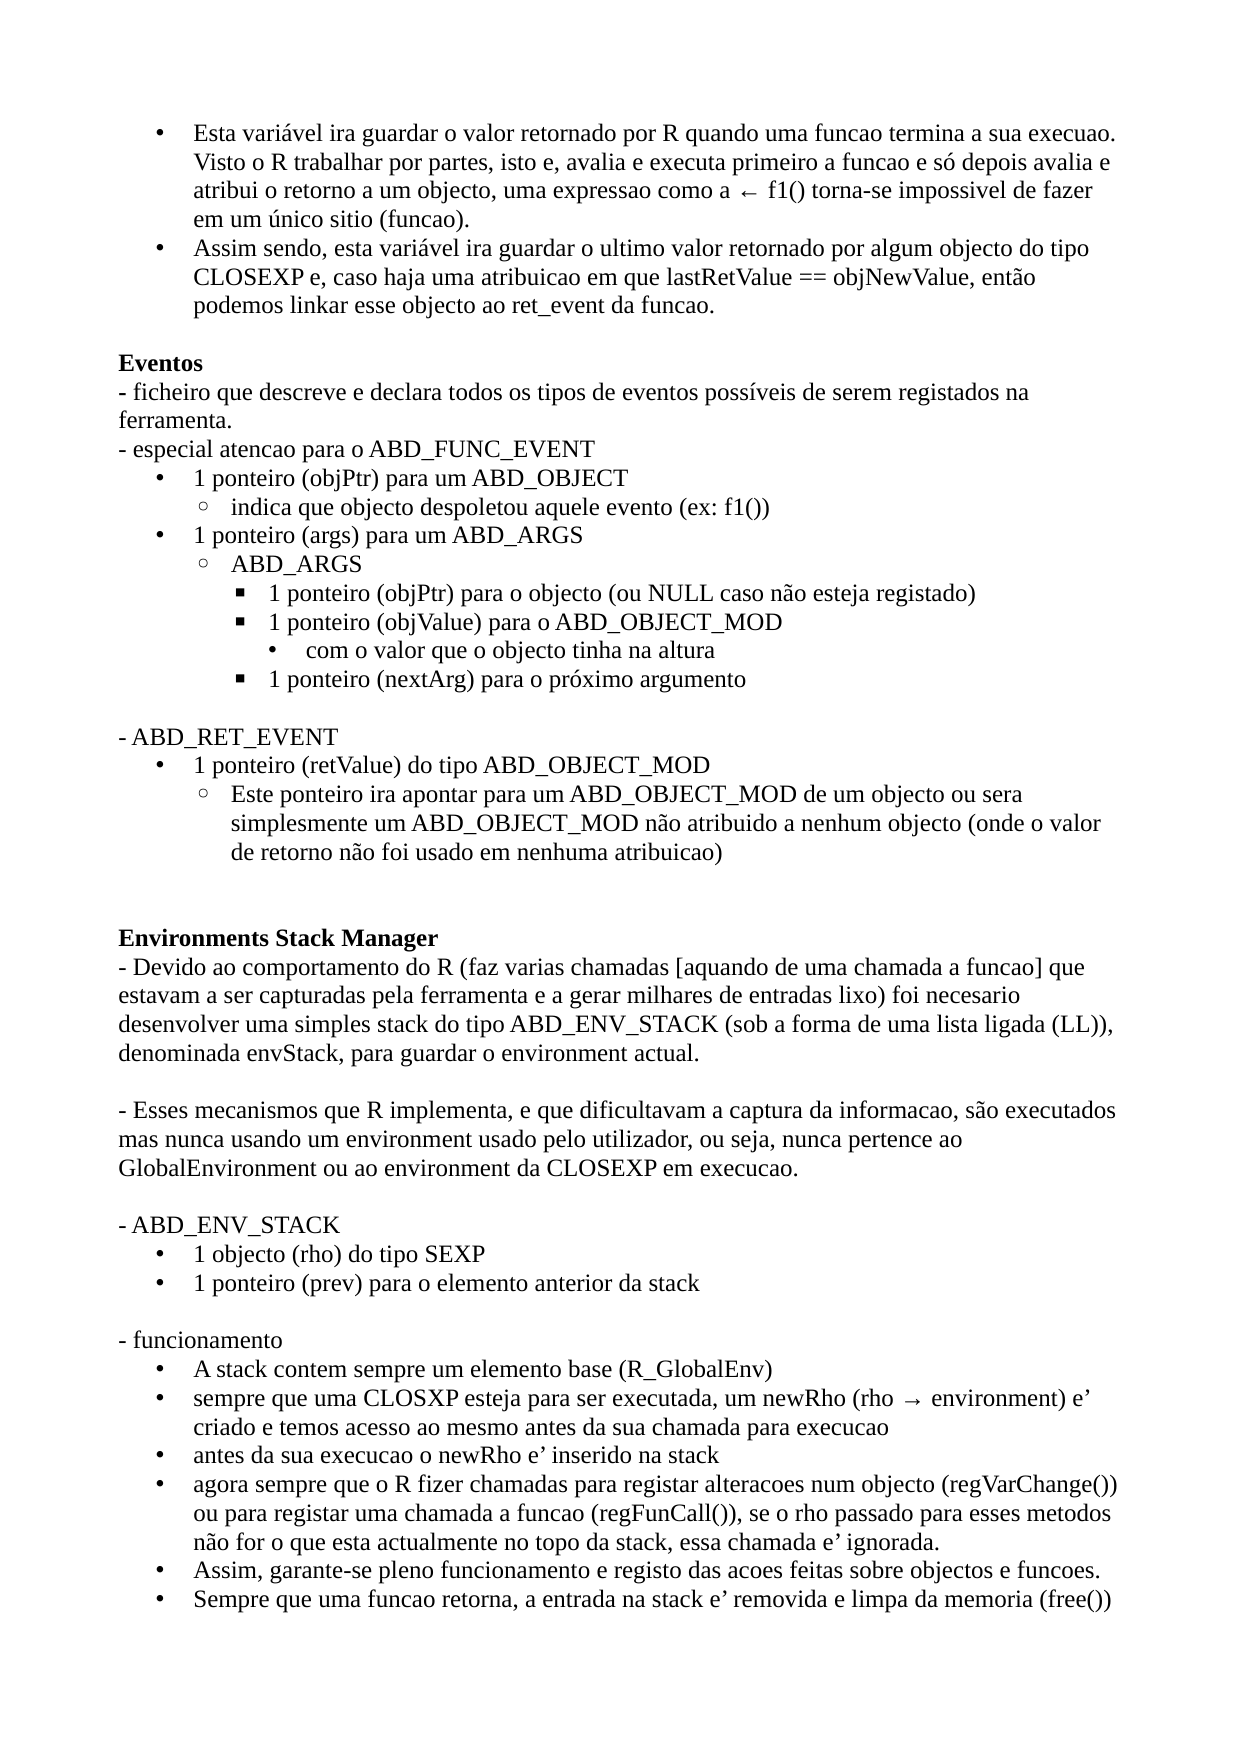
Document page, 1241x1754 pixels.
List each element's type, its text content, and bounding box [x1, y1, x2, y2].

list Assim sendo, esta variável ira guardar o ultimo valor retornado por algum objecto do tipo CLOSEXP e, caso haja uma atribuicao em que lastRetValue == objNewValue, então podemos linkar esse objecto ao ret_event da funcao. [156, 233, 1122, 319]
list 1 ponteiro (objValue) para o ABD_OBJECT_MOD [231, 607, 1122, 636]
list Assim, garante-se pleno funcionamento e registo das acoes feitas sobre objectos e funcoes. [156, 1556, 1122, 1584]
text - Devido ao comportamento do R (faz varias chamadas [aquando de uma chamada a funcao] que estavam a ser capturadas pela ferramenta e a gerar milhares de entradas lixo) foi necesario desenvolver uma simples stack do tipo ABD_ENV_STACK (sob a forma de uma lista ligada (LL)), denominada envStack, para guardar o environment actual. [118, 952, 1122, 1067]
text - ficheiro que descreve e declara todos os tipos de eventos possíveis de serem registados na ferramenta. [118, 377, 1122, 434]
text - funcionamento [118, 1326, 1122, 1354]
list 1 ponteiro (objPtr) para um ABD_OBJECT [156, 463, 1122, 492]
list indica que objecto despoletou aquele evento (ex: f1()) [193, 492, 1122, 521]
list com o valor que o objecto tinha na altura [268, 636, 1122, 664]
list sempre que uma CLOSXP esteja para ser executada, um newRho (rho → environment) e’ criado e temos acesso ao mesmo antes da sua chamada para execucao [156, 1383, 1122, 1441]
text Environments Stack Manager [118, 923, 1122, 952]
text Eventos [118, 348, 1122, 377]
list 1 ponteiro (nextArg) para o próximo argumento [231, 664, 1122, 693]
list antes da sua execucao o newRho e’ inserido na stack [156, 1441, 1122, 1469]
list agora sempre que o R fizer chamadas para registar alteracoes num objecto (regVarChange()) ou para registar uma chamada a funcao (regFunCall()), se o rho passado para esses metodos não for o que esta actualmente no topo da stack, essa chamada e’ ignorada. [156, 1469, 1122, 1556]
text - ABD_ENV_STACK [118, 1211, 1122, 1239]
list A stack contem sempre um elemento base (R_GlobalEnv) [156, 1354, 1122, 1383]
text - especial atencao para o ABD_FUNC_EVENT [118, 434, 1122, 463]
list ABD_ARGS [193, 549, 1122, 578]
list Sempre que uma funcao retorna, a entrada na stack e’ removida e limpa da memoria (free()) [156, 1584, 1122, 1613]
list 1 ponteiro (args) para um ABD_ARGS [156, 521, 1122, 549]
list 1 ponteiro (objPtr) para o objecto (ou NULL caso não esteja registado) [231, 578, 1122, 607]
text - Esses mecanismos que R implementa, e que dificultavam a captura da informacao, são executados mas nunca usando um environment usado pelo utilizador, ou seja, nunca pertence ao GlobalEnvironment ou ao environment da CLOSEXP em execucao. [118, 1096, 1122, 1182]
list Esta variável ira guardar o valor retornado por R quando uma funcao termina a sua execuao. Visto o R trabalhar por partes, isto e, avalia e executa primeiro a funcao e só depois avalia e atribui o retorno a um objecto, uma expressao como a ← f1() torna-se impossivel de fazer em um único sitio (funcao). [156, 118, 1122, 233]
list 1 objecto (rho) do tipo SEXP [156, 1239, 1122, 1268]
list Este ponteiro ira apontar para um ABD_OBJECT_MOD de um objecto ou sera simplesmente um ABD_OBJECT_MOD não atribuido a nenhum objecto (onde o valor de retorno não foi usado em nenhuma atribuicao) [193, 779, 1122, 866]
list 1 ponteiro (retValue) do tipo ABD_OBJECT_MOD [156, 751, 1122, 779]
text - ABD_RET_EVENT [118, 722, 1122, 751]
list 1 ponteiro (prev) para o elemento anterior da stack [156, 1268, 1122, 1297]
